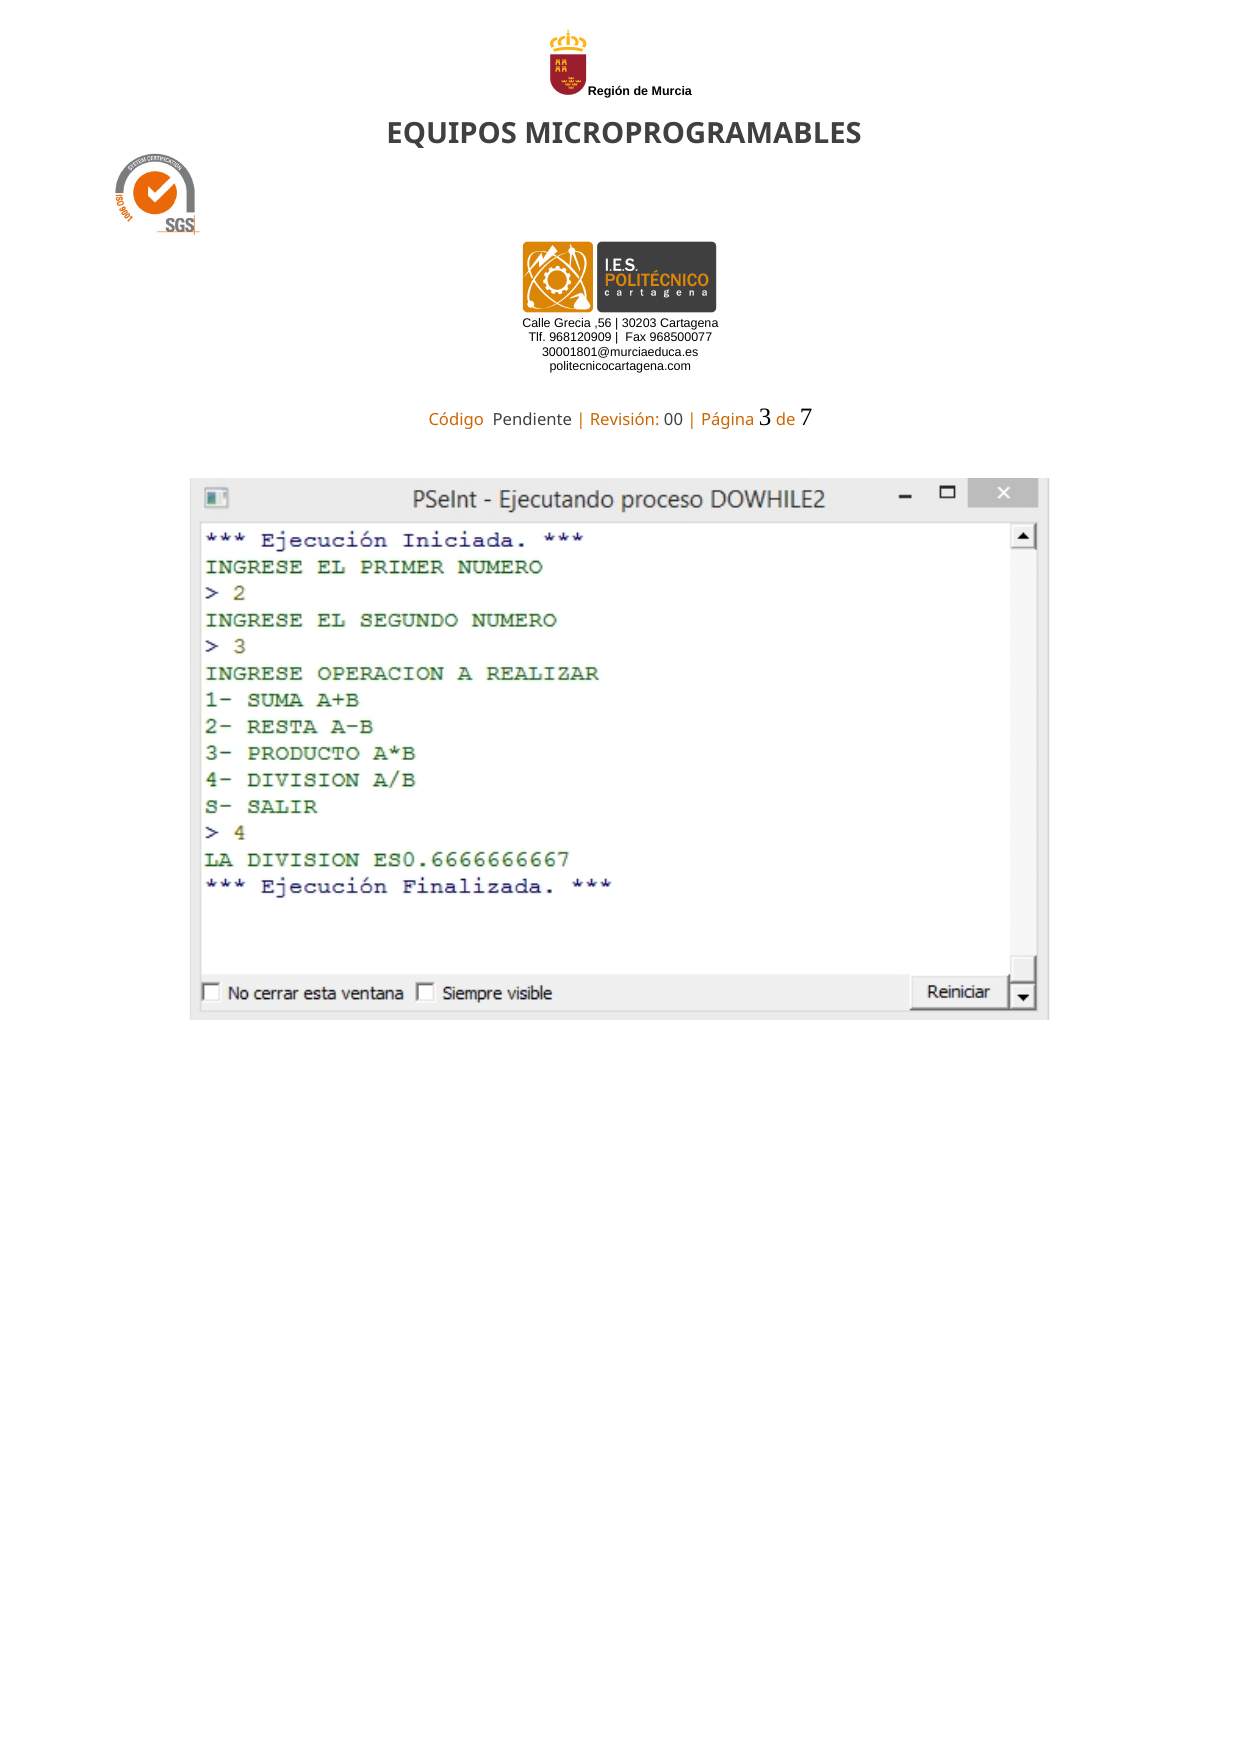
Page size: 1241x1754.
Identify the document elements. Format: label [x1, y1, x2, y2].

picture [519, 237, 721, 316]
picture [112, 151, 202, 238]
picture [189, 478, 1051, 1020]
